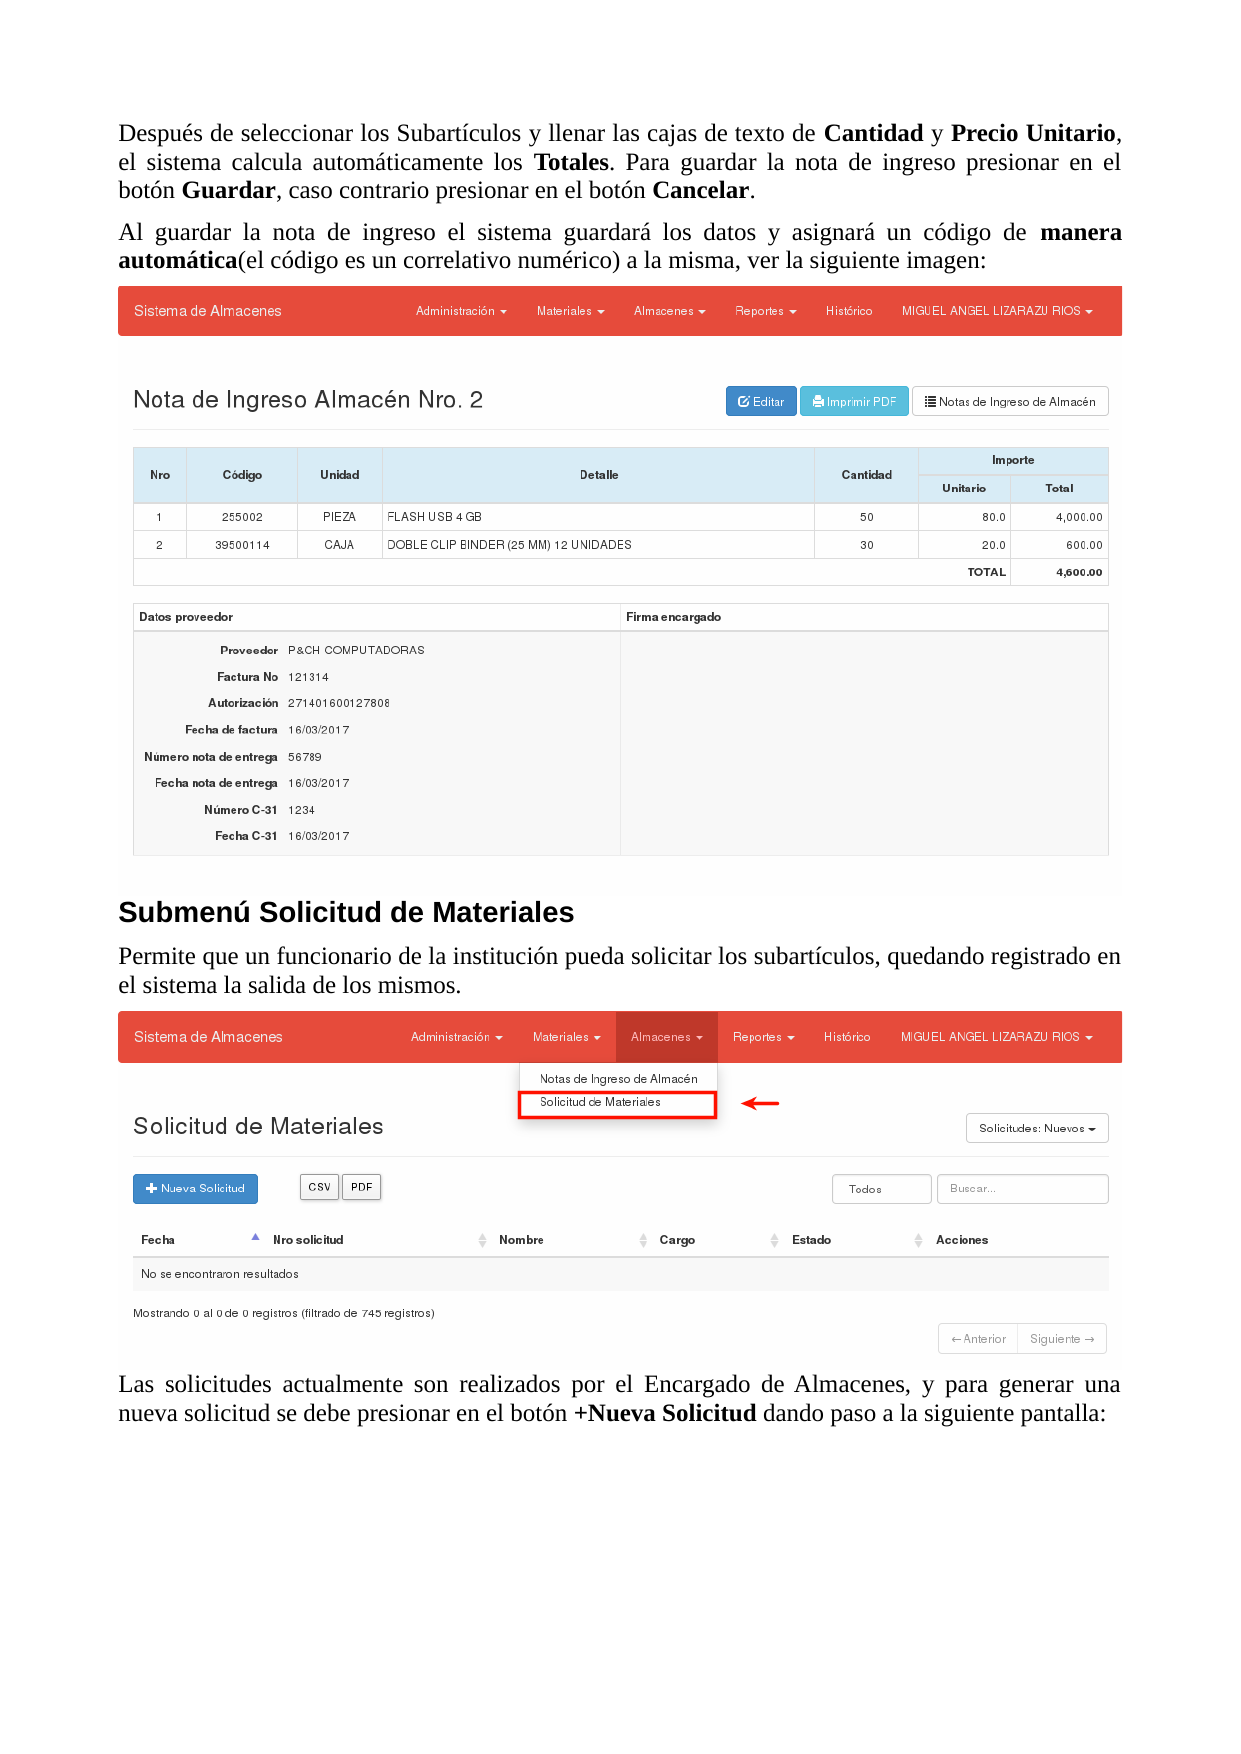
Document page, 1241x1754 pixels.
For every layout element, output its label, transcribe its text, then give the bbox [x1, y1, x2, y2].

text Permite que un funcionario de la institución pueda solicitar los subartículos, quedando registrado en el sistema la salida de los mismos. [118, 941, 1122, 999]
text Las solicitudes actualmente son realizados por el Encargado de Almacenes, y para generar una nueva solicitud se debe presionar en el botón +Nueva Solicitud dando paso a la siguiente pantalla: [118, 1370, 1122, 1427]
picture [118, 1011, 1123, 1370]
subtitle Submenú Solicitud de Materiales [118, 896, 1122, 929]
picture [118, 286, 1123, 896]
text Después de seleccionar los Subartículos y llenar las cajas de texto de Cantidad y Precio Unitario, el sistema calcula automáticamente los Totales. Para guardar la nota de ingreso presionar en el botón Guardar, caso contrario presionar en el botón Cancelar. [118, 118, 1122, 204]
text Al guardar la nota de ingreso el sistema guardará los datos y asignará un código de manera automática(el código es un correlativo numérico) a la misma, ver la siguiente imagen: [118, 217, 1122, 274]
